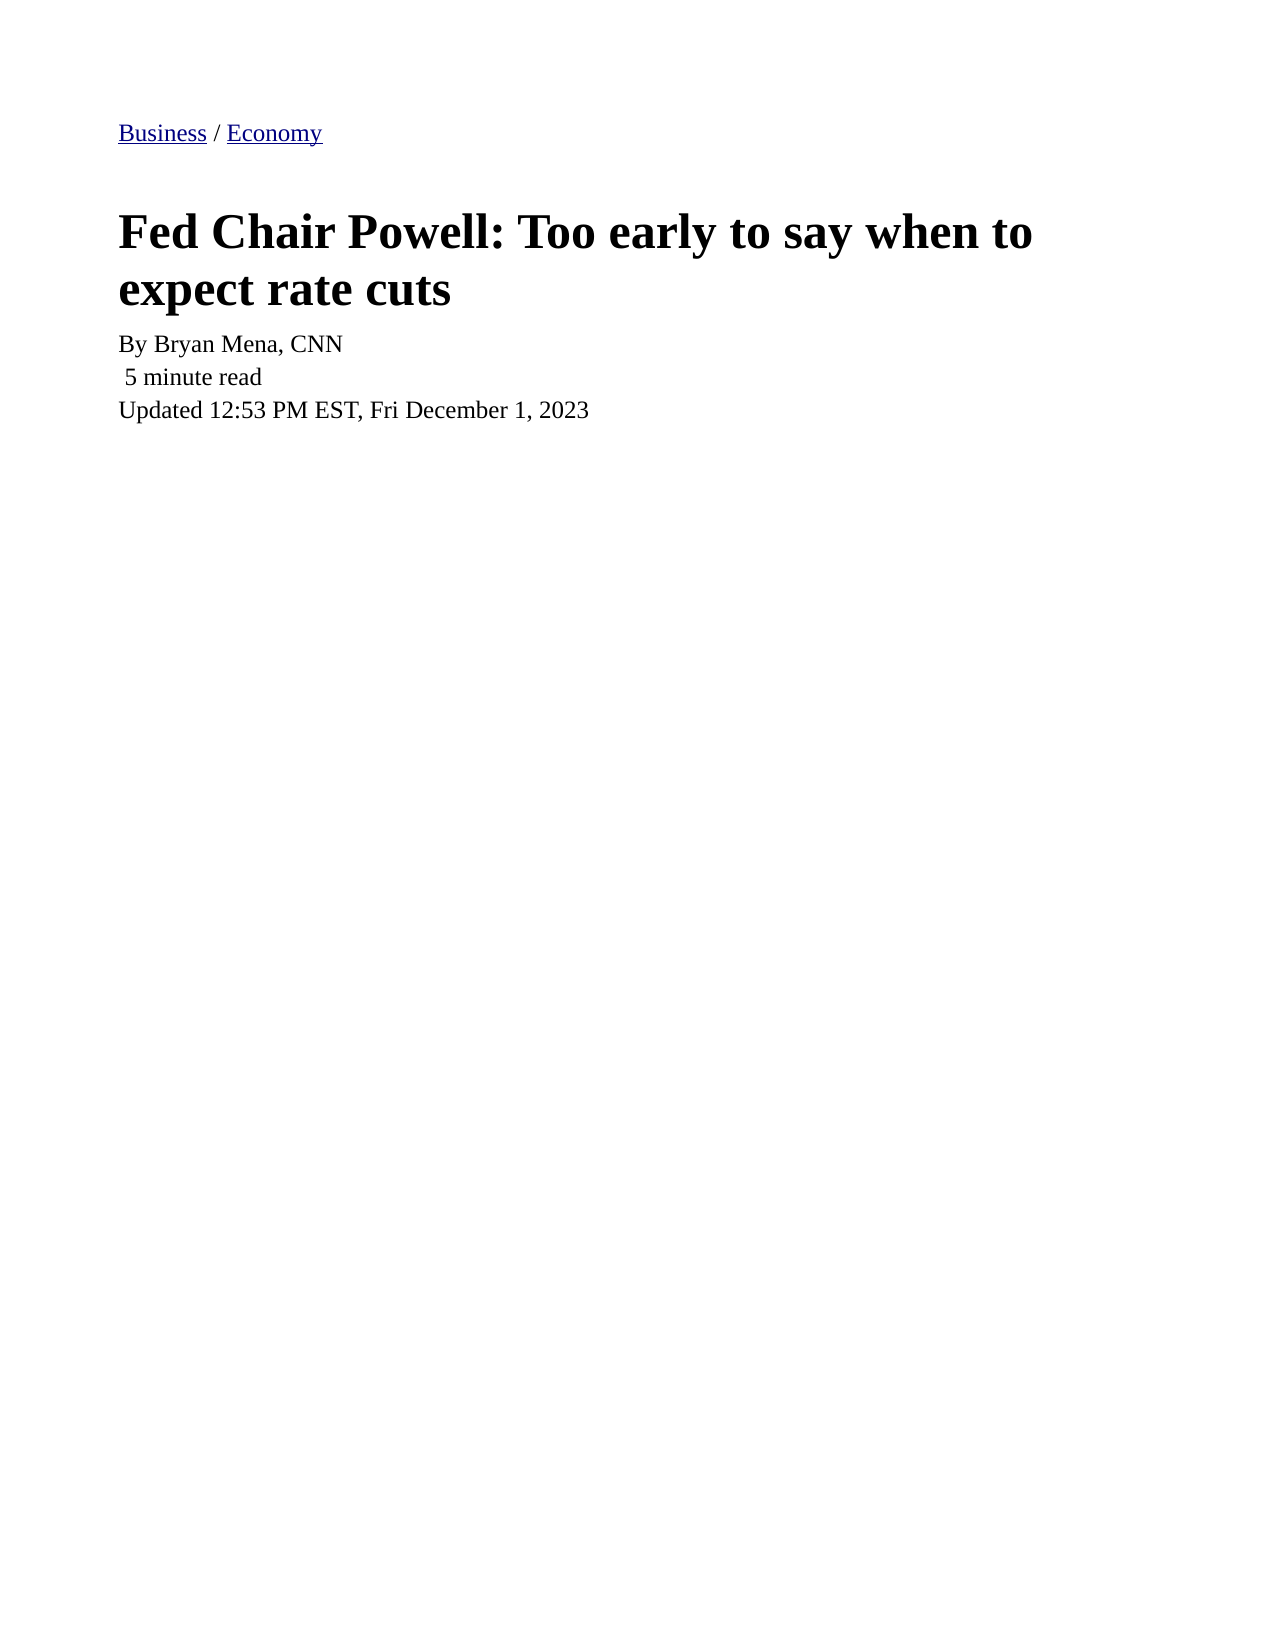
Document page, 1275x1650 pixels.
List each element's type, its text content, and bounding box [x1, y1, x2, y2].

text Updated 12:53 PM EST, Fri December 1, 2023 [118, 395, 1157, 424]
text 5 minute read [118, 362, 1157, 391]
text Business / Economy [118, 118, 1157, 147]
subtitle Fed Chair Powell: Too early to say when to expect rate cuts [118, 201, 1157, 316]
text By Bryan Mena, CNN [118, 329, 1157, 358]
